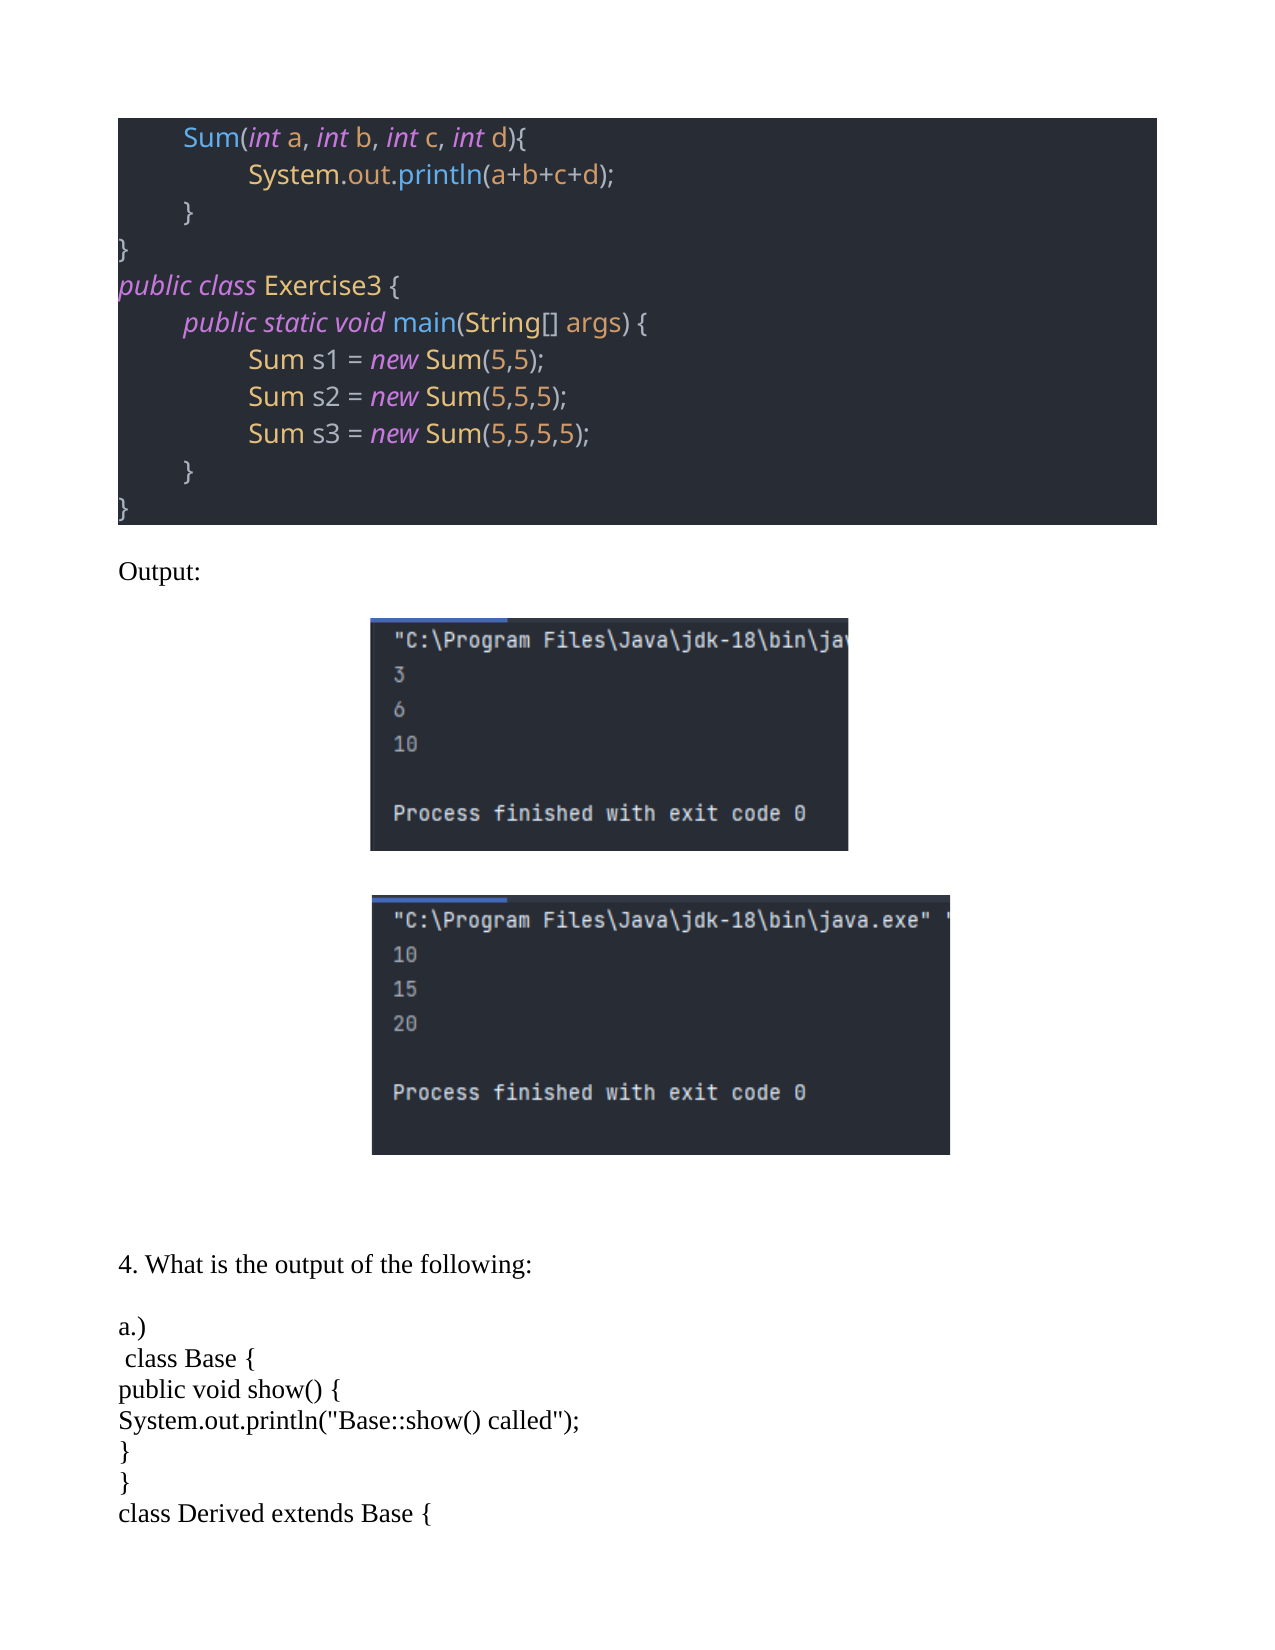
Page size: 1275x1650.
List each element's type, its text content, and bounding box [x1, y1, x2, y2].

text public static void main(String[] args) { [118, 303, 1157, 340]
text class Derived extends Base { [118, 1497, 1157, 1528]
text a.) [118, 1311, 1157, 1342]
text Sum s2 = new Sum(5,5,5); [118, 377, 1157, 414]
text } [118, 229, 1157, 266]
text Sum(int a, int b, int c, int d){ [118, 118, 1157, 155]
text } [118, 488, 1157, 525]
text public class Exercise3 { [118, 266, 1157, 303]
text 4. What is the output of the following: [118, 1248, 1157, 1279]
text } [118, 451, 1157, 488]
picture [371, 895, 951, 1155]
text Output: [118, 555, 1157, 586]
picture [370, 618, 849, 851]
text Sum s1 = new Sum(5,5); [118, 340, 1157, 377]
text public void show() { [118, 1373, 1157, 1404]
text System.out.println(a+b+c+d); [118, 155, 1157, 192]
text Sum s3 = new Sum(5,5,5,5); [118, 414, 1157, 451]
text } [118, 192, 1157, 229]
text class Base { [118, 1342, 1157, 1373]
text System.out.println("Base::show() called"); [118, 1404, 1157, 1435]
text } [118, 1435, 1157, 1466]
text } [118, 1466, 1157, 1497]
